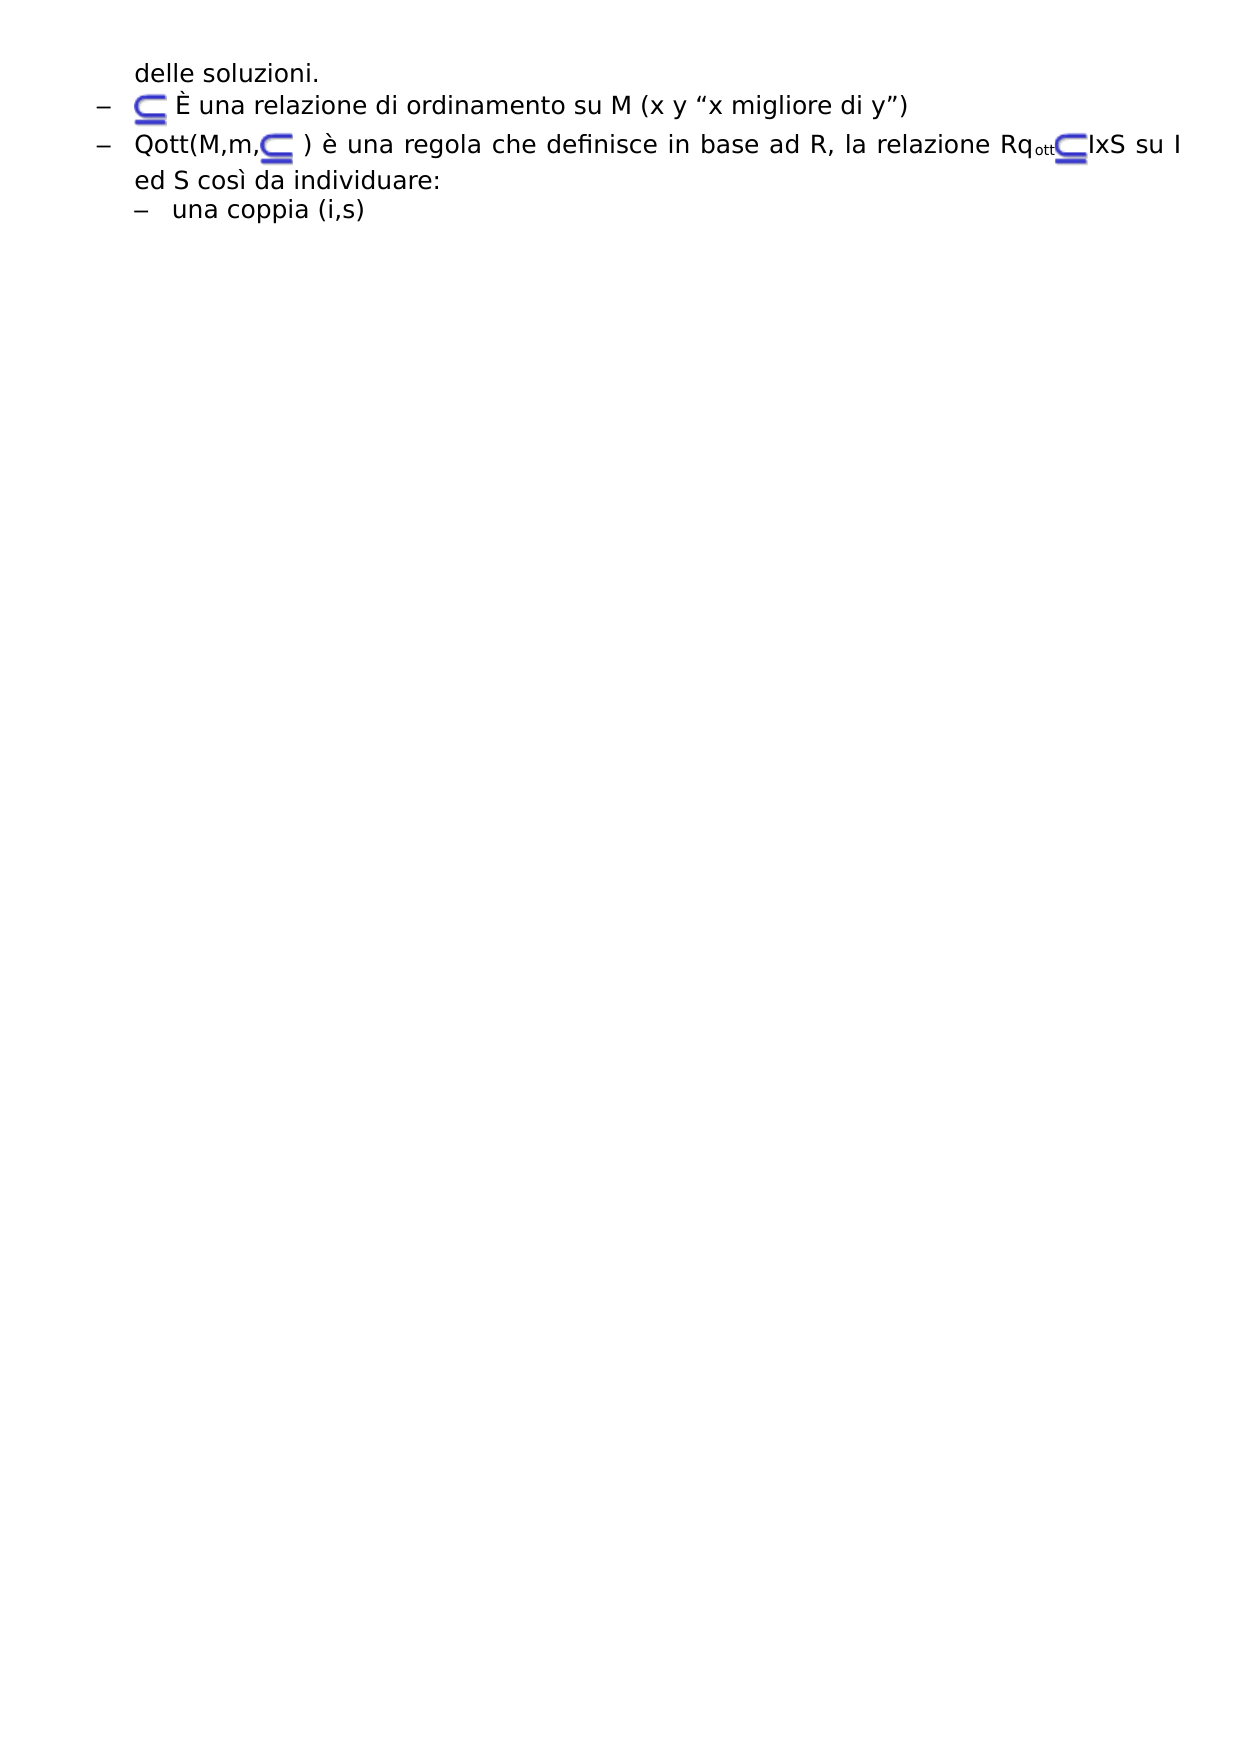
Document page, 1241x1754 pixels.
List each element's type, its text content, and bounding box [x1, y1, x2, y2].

picture [260, 127, 293, 167]
list delle soluzioni. [97, 59, 1181, 88]
list Qott(M,m, ) è una regola che definisce in base ad R, la relazione RqottIxS su I ed S così da individuare: [97, 127, 1181, 196]
picture [134, 88, 167, 128]
list È una relazione di ordinamento su M (x y “x migliore di y”) [97, 88, 134, 127]
list È una relazione di ordinamento su M (x y “x migliore di y”) [167, 88, 1181, 127]
picture [1054, 127, 1088, 167]
list una coppia (i,s) [134, 196, 1181, 225]
